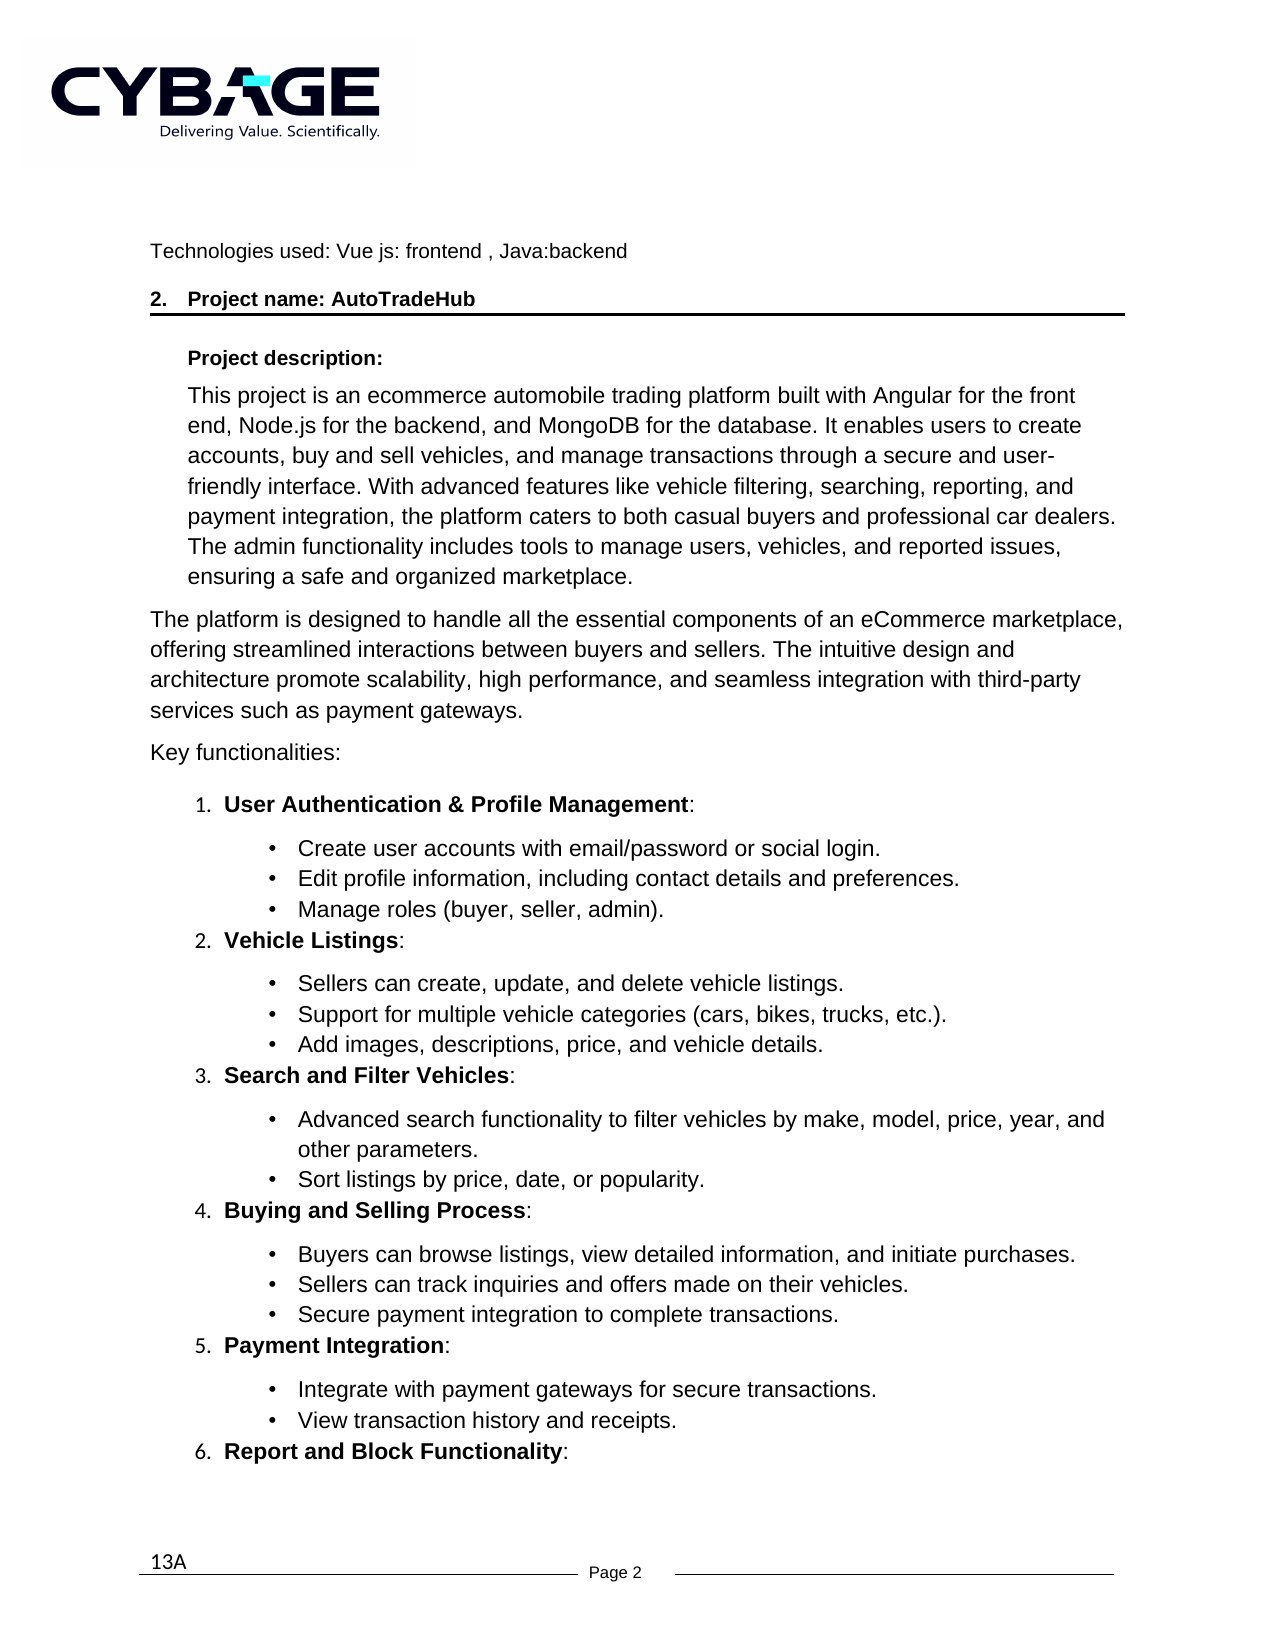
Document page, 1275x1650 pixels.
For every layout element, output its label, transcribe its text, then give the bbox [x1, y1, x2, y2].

list Report and Block Functionality: [194, 1437, 1125, 1465]
list Advanced search functionality to filter vehicles by make, model, price, year, and other parameters. [268, 1106, 1125, 1162]
list Create user accounts with email/password or social login. [268, 835, 1125, 861]
list Manage roles (buyer, seller, admin). [268, 896, 1125, 922]
list Buying and Selling Process: [194, 1196, 1125, 1224]
list Support for multiple vehicle categories (cars, bikes, trucks, etc.). [268, 1001, 1125, 1027]
text The platform is designed to handle all the essential components of an eCommerce marketplace, offering streamlined interactions between buyers and sellers. The intuitive design and architecture promote scalability, high performance, and seamless integration with third-party services such as payment gateways. [150, 606, 1125, 723]
list Payment Integration: [194, 1332, 1125, 1360]
text Technologies used: Vue js: frontend , Java:backend [150, 238, 1125, 262]
text Key functionalities: [150, 739, 1125, 766]
picture [18, 37, 415, 168]
list View transaction history and receipts. [268, 1407, 1125, 1433]
list Sellers can create, update, and delete vehicle listings. [268, 970, 1125, 997]
list Buyers can browse listings, view detailed information, and initiate purchases. [268, 1241, 1125, 1267]
list Add images, descriptions, price, and vehicle details. [268, 1031, 1125, 1057]
list Integrate with payment gateways for secure transactions. [268, 1376, 1125, 1403]
list Sort listings by price, date, or popularity. [268, 1166, 1125, 1192]
list Search and Filter Vehicles: [194, 1061, 1125, 1089]
subtitle Project description: [187, 340, 1125, 369]
list Edit profile information, including contact details and preferences. [268, 865, 1125, 892]
list Sellers can track inquiries and offers made on their vehicles. [268, 1271, 1125, 1298]
list Vehicle Listings: [194, 926, 1125, 954]
list Project name: AutoTradeHub [150, 287, 1125, 313]
text This project is an ecommerce automobile trading platform built with Angular for the front end, Node.js for the backend, and MongoDB for the database. It enables users to create accounts, buy and sell vehicles, and manage transactions through a secure and user-friendly interface. With advanced features like vehicle filtering, searching, reporting, and payment integration, the platform caters to both casual buyers and professional car dealers. The admin functionality includes tools to manage users, vehicles, and reported issues, ensuring a safe and organized marketplace. [187, 382, 1125, 590]
list Secure payment integration to complete transactions. [268, 1301, 1125, 1328]
list User Authentication & Profile Management: [194, 790, 1125, 818]
